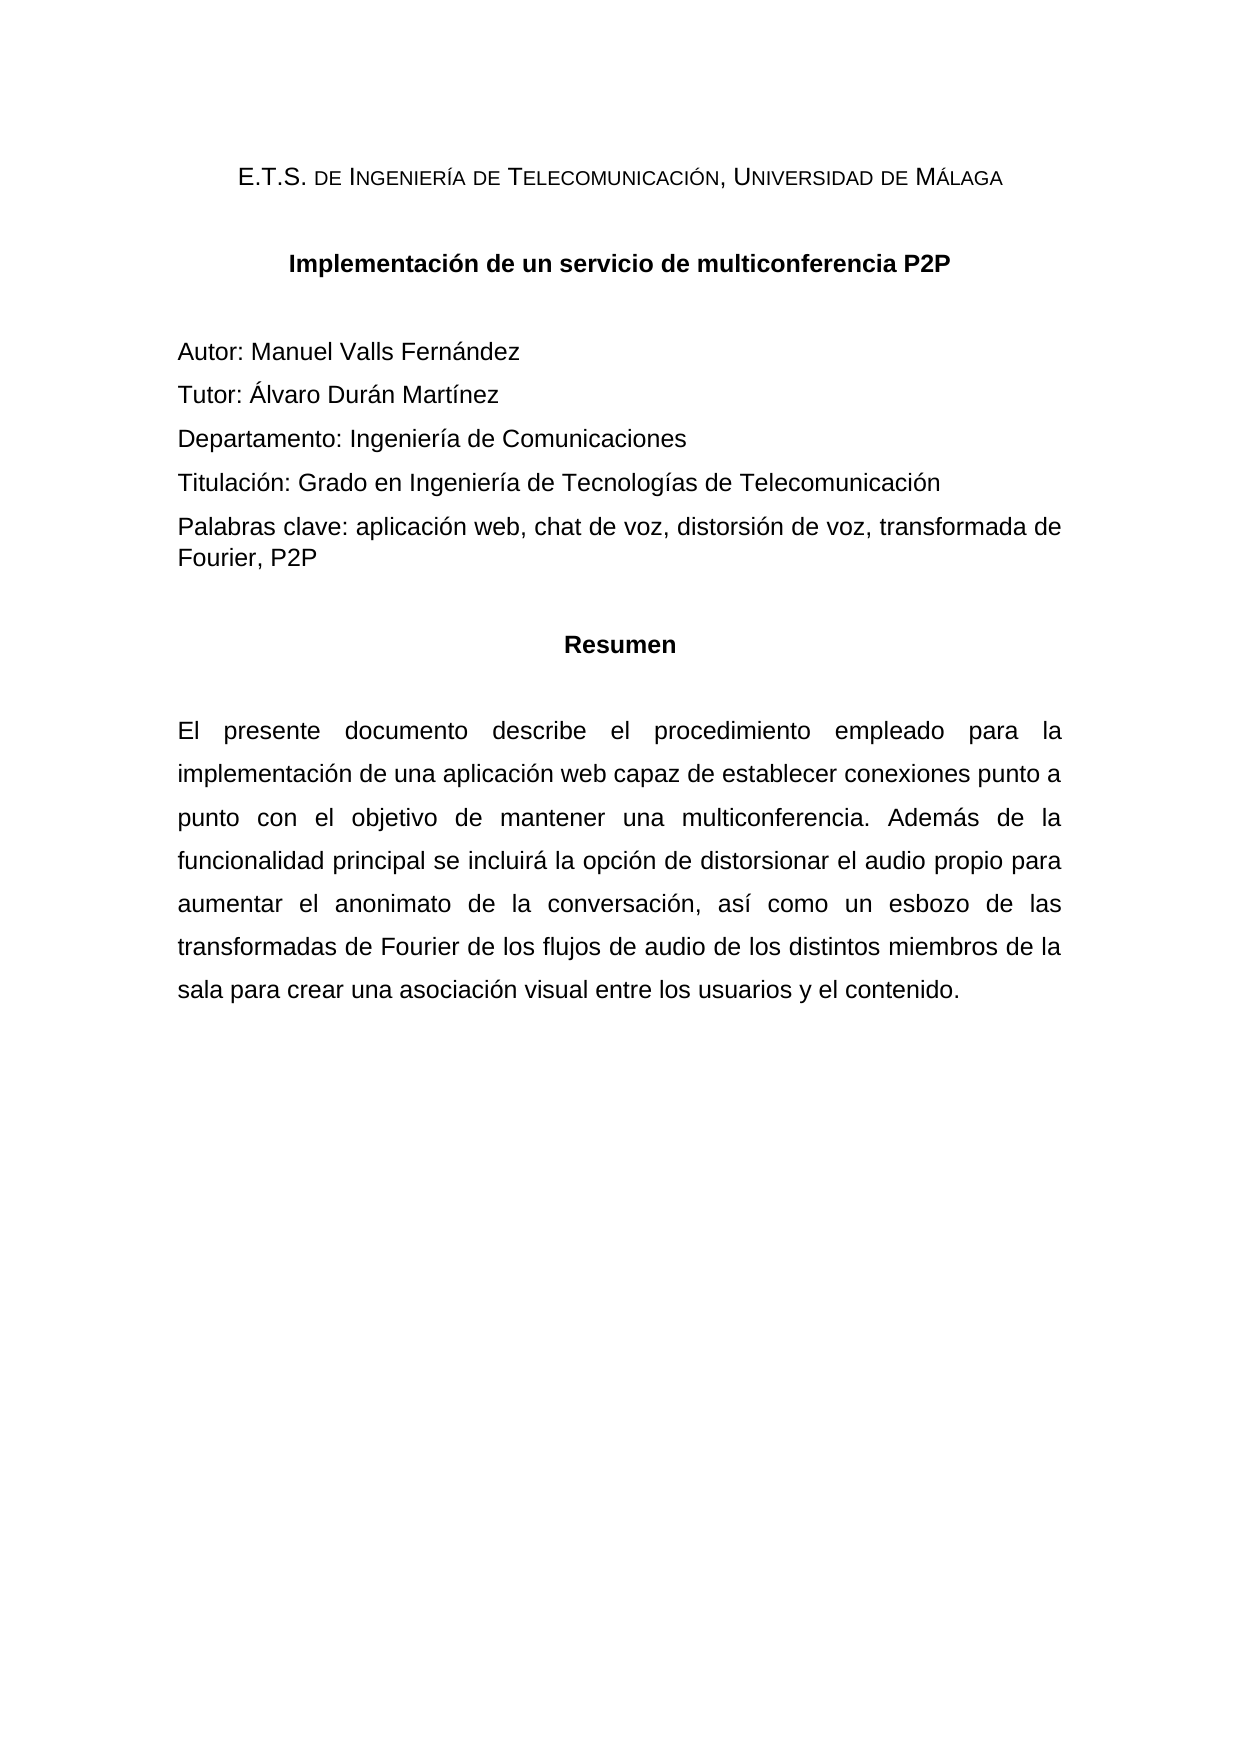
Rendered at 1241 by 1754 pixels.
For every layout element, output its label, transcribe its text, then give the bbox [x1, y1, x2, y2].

text El presente documento describe el procedimiento empleado para la implementación de una aplicación web capaz de establecer conexiones punto a punto con el objetivo de mantener una multiconferencia. Además de la funcionalidad principal se incluirá la opción de distorsionar el audio propio para aumentar el anonimato de la conversación, así como un esbozo de las transformadas de Fourier de los flujos de audio de los distintos miembros de la sala para crear una asociación visual entre los usuarios y el contenido. [177, 716, 1063, 1004]
text Tutor: Álvaro Durán Martínez [177, 379, 1063, 410]
text Resumen [177, 629, 1063, 660]
text Autor: Manuel Valls Fernández [177, 335, 1063, 366]
text Palabras clave: aplicación web, chat de voz, distorsión de voz, transformada de Fourier, P2P [177, 510, 1063, 573]
text Departamento: Ingeniería de Comunicaciones [177, 423, 1063, 454]
text E.T.S. de Ingeniería de Telecomunicación, Universidad de Málaga [177, 160, 1063, 191]
text Titulación: Grado en Ingeniería de Tecnologías de Telecomunicación [177, 466, 1063, 498]
text Implementación de un servicio de multiconferencia P2P [177, 248, 1063, 279]
